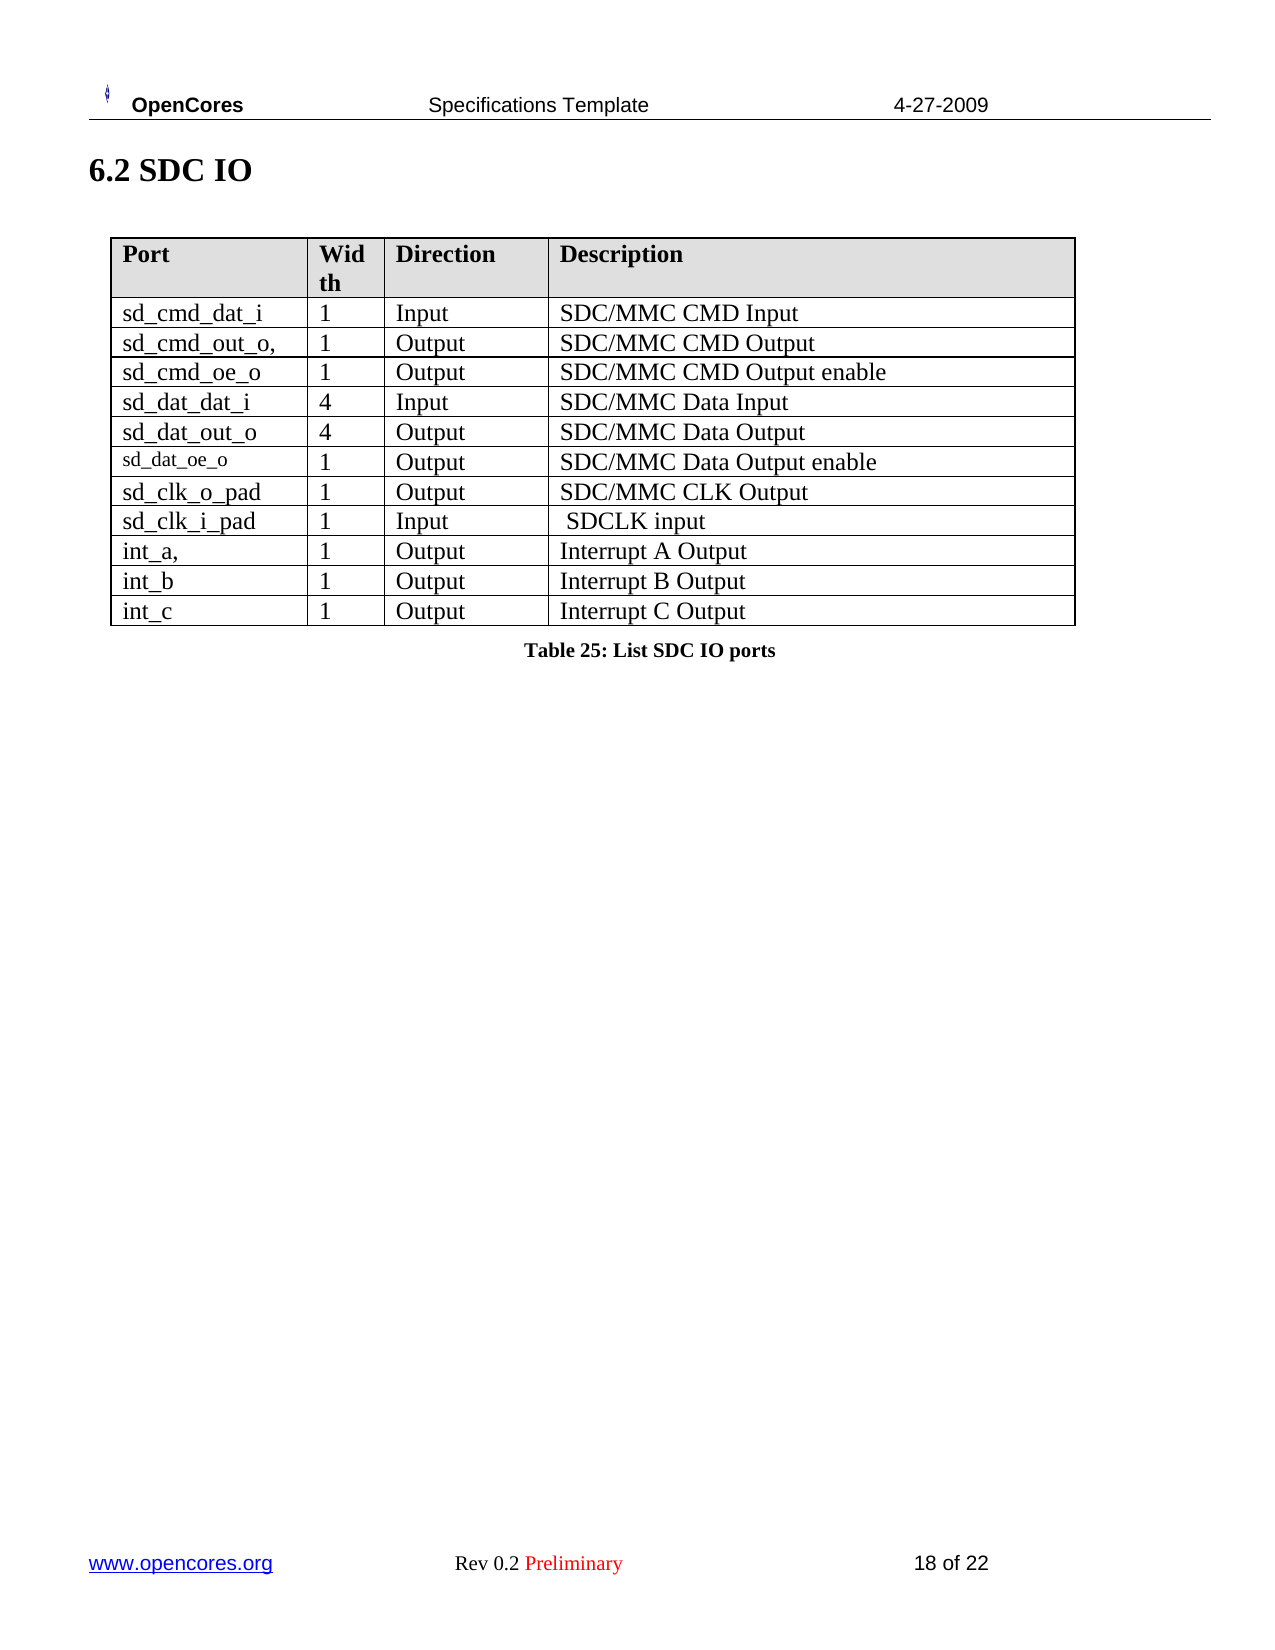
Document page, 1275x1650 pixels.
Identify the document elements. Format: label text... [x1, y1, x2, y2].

table_cell SDC/MMC CMD Output [549, 328, 1074, 356]
table_cell Output [385, 447, 548, 476]
table_cell Output [385, 328, 548, 356]
table_cell Interrupt B Output [549, 566, 1074, 595]
table_cell Interrupt C Output [549, 596, 1074, 624]
table_cell Output [385, 536, 548, 565]
table_cell Input [385, 506, 548, 535]
table_cell sd_clk_o_pad [112, 477, 307, 505]
table_cell 1 [308, 447, 384, 476]
table_cell SDC/MMC CMD Input [549, 298, 1074, 327]
table_cell SDC/MMC Data Output enable [549, 447, 1074, 476]
table_cell Output [385, 566, 548, 595]
subtitle 6.2 SDC IO [89, 150, 1211, 188]
table_cell sd_dat_dat_i [112, 387, 307, 416]
table_cell Input [385, 298, 548, 327]
table_cell 1 [308, 328, 384, 356]
table_cell SDC/MMC Data Input [549, 387, 1074, 416]
table_header Description [549, 239, 1074, 297]
table_header Direction [385, 239, 548, 297]
table_header Width [308, 239, 384, 297]
table_cell int_b [112, 566, 307, 595]
text Table 25: List SDC IO ports [89, 638, 1211, 662]
table_cell sd_dat_out_o [112, 417, 307, 446]
table_cell 1 [308, 566, 384, 595]
table_cell 1 [308, 536, 384, 565]
table_cell sd_cmd_dat_i [112, 298, 307, 327]
table_cell int_a, [112, 536, 307, 565]
table_cell Interrupt A Output [549, 536, 1074, 565]
table_cell sd_cmd_out_o, [112, 328, 307, 356]
table_cell SDCLK input [549, 506, 1074, 535]
table_cell 1 [308, 596, 384, 624]
table_cell Output [385, 596, 548, 624]
table_cell sd_dat_oe_o [112, 447, 307, 476]
table_cell 1 [308, 298, 384, 327]
table_header Port [112, 239, 307, 297]
table_cell 1 [308, 358, 384, 386]
table_cell sd_cmd_oe_o [112, 358, 307, 386]
table_cell 1 [308, 477, 384, 505]
table_cell Output [385, 417, 548, 446]
table_cell int_c [112, 596, 307, 624]
table_cell Output [385, 477, 548, 505]
table_cell 4 [308, 417, 384, 446]
table_cell 1 [308, 506, 384, 535]
table_cell Output [385, 358, 548, 386]
table_cell Input [385, 387, 548, 416]
table_cell SDC/MMC Data Output [549, 417, 1074, 446]
table_cell SDC/MMC CMD Output enable [549, 358, 1074, 386]
table_cell sd_clk_i_pad [112, 506, 307, 535]
table_cell 4 [308, 387, 384, 416]
table_cell SDC/MMC CLK Output [549, 477, 1074, 505]
